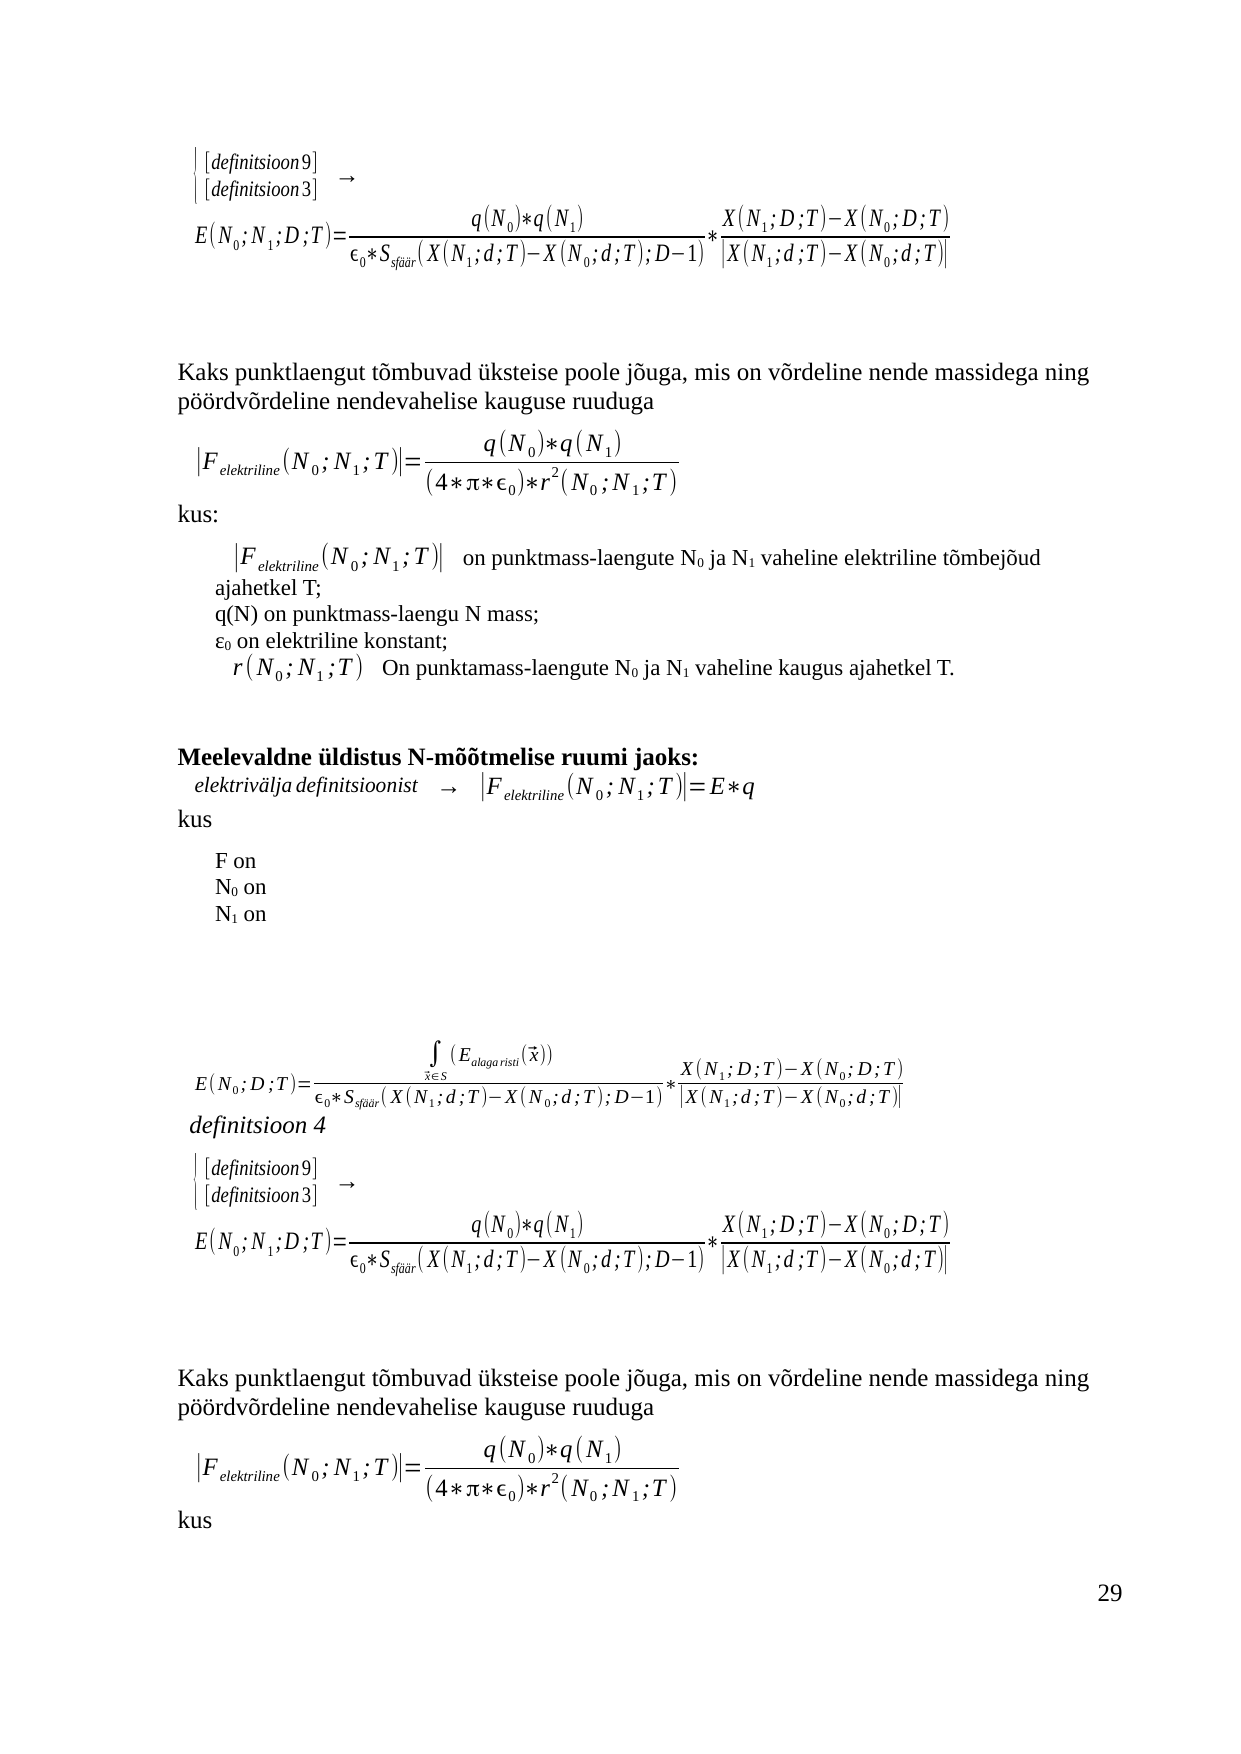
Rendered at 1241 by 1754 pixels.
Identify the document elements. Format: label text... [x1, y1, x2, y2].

text kus [177, 1435, 1122, 1534]
text kus: [177, 429, 1122, 528]
text → [177, 148, 1122, 270]
text F on N0 on N1 on [215, 847, 1122, 926]
text → [177, 1154, 1122, 1276]
text Kaks punktlaengut tõmbuvad üksteise poole jõuga, mis on võrdeline nende massidega ning pöördvõrdeline nendevahelise kauguse ruuduga [177, 328, 1122, 414]
text definitsioon 4 [189, 1040, 909, 1139]
text Meelevaldne üldistus N-mõõtmelise ruumi jaoks: → kus [177, 742, 1122, 832]
text on punktmass-laengute N0 ja N1 vaheline elektriline tõmbejõud ajahetkel T; q(N) on punktmass-laengu N mass; ε0 on elektriline konstant; On punktamass-laengute N0 ja N1 vaheline kaugus ajahetkel T. [215, 542, 1122, 684]
text Kaks punktlaengut tõmbuvad üksteise poole jõuga, mis on võrdeline nende massidega ning pöördvõrdeline nendevahelise kauguse ruuduga [177, 1334, 1122, 1421]
